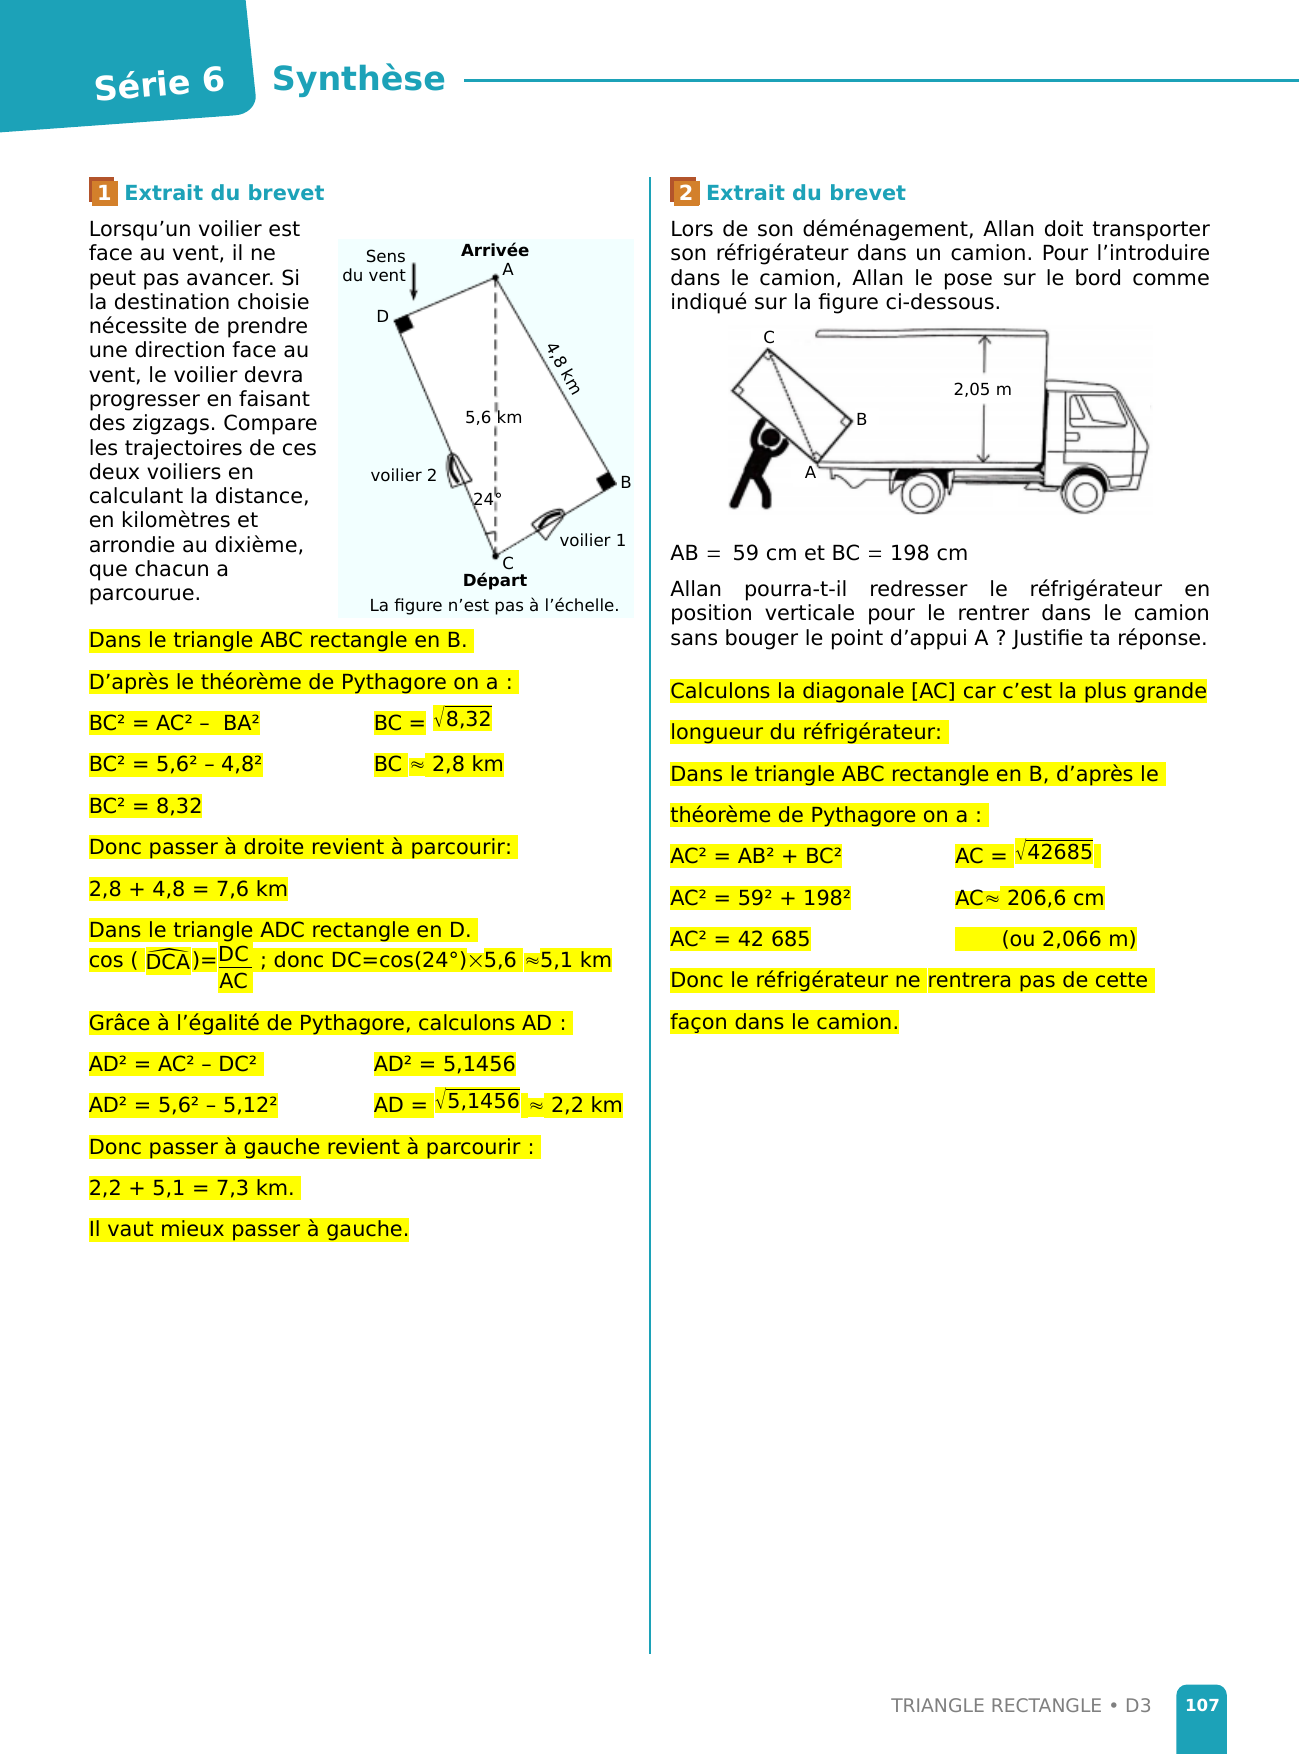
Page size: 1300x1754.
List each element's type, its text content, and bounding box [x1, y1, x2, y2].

text Lors de son déménagement, Allan doit transporter son réfrigérateur dans un camion. Pour l’introduire dans le camion, Allan le pose sur le bord comme indiqué sur la figure ci-dessous. [670, 217, 1211, 314]
text 2,2 + 5,1 = 7,3 km. [88, 1159, 629, 1200]
text Allan pourra-t-il redresser le réfrigérateur en position verticale pour le rentrer dans le camion sans bouger le point d’appui A ? Justifie ta réponse. [670, 577, 1211, 650]
text Donc passer à gauche revient à parcourir : [88, 1118, 629, 1159]
text AC² = 42 685 [670, 910, 926, 951]
text BC² = 5,6² – 4,8² [88, 735, 344, 777]
text BC = [373, 694, 629, 735]
text 2,8 + 4,8 = 7,6 km [88, 859, 629, 901]
subtitle Extrait du brevet [114, 177, 629, 205]
list Dans le triangle ABC rectangle en B. D’après le théorème de Pythagore on a : [88, 611, 629, 694]
text AC² = AB² + BC² [670, 827, 926, 868]
picture [380, 255, 617, 572]
text Grâce à l’égalité de Pythagore, calculons AD : [88, 993, 629, 1035]
list Calculons la diagonale [AC] car c’est la plus grande longueur du réfrigérateur: [670, 662, 1211, 744]
text (ou 2,066 m) [955, 910, 1211, 951]
text BC² = 8,32 [88, 777, 344, 818]
picture [727, 325, 1153, 515]
text AC≈ 206,6 cm [955, 868, 1211, 910]
text Dans le triangle ADC rectangle en D. [88, 901, 629, 942]
picture [380, 311, 386, 321]
text Donc le réfrigérateur ne rentrera pas de cette façon dans le camion. [670, 951, 1211, 1034]
text AD = ≈ 2,2 km [373, 1076, 629, 1118]
text AC² = 59² + 198² [670, 868, 926, 910]
text Lorsqu’un voilier est face au vent, il ne peut pas avancer. Si la destination choisie nécessite de prendre une direction face au vent, le voilier devra progresser en faisant des zigzags. Compare les trajectoires de ces deux voiliers en calculant la distance, en kilomètres et arrondie au dixième, que chacun a parcourue. [88, 217, 322, 605]
text cos ( )= ; donc DC=cos(24°)×5,6 ≈5,1 km [88, 942, 218, 993]
text AD² = AC² – DC² [88, 1035, 344, 1076]
text Donc passer à droite revient à parcourir: [88, 818, 629, 859]
text Dans le triangle ABC rectangle en B, d’après le théorème de Pythagore on a : [670, 744, 1211, 827]
text AD² = 5,6² – 5,12² [88, 1076, 344, 1118]
text BC ≈ 2,8 km [373, 735, 629, 777]
list BC² = AC² – BA² [88, 694, 344, 735]
text Il vaut mieux passer à gauche. [88, 1200, 629, 1242]
text AD² = 5,1456 [373, 1035, 629, 1076]
subtitle Extrait du brevet [696, 177, 1211, 205]
text cos ( )= ; donc DC=cos(24°)×5,6 ≈5,1 km [253, 942, 629, 993]
text AC = [955, 827, 1211, 868]
text AB = 59 cm et BC = 198 cm [670, 541, 1211, 565]
